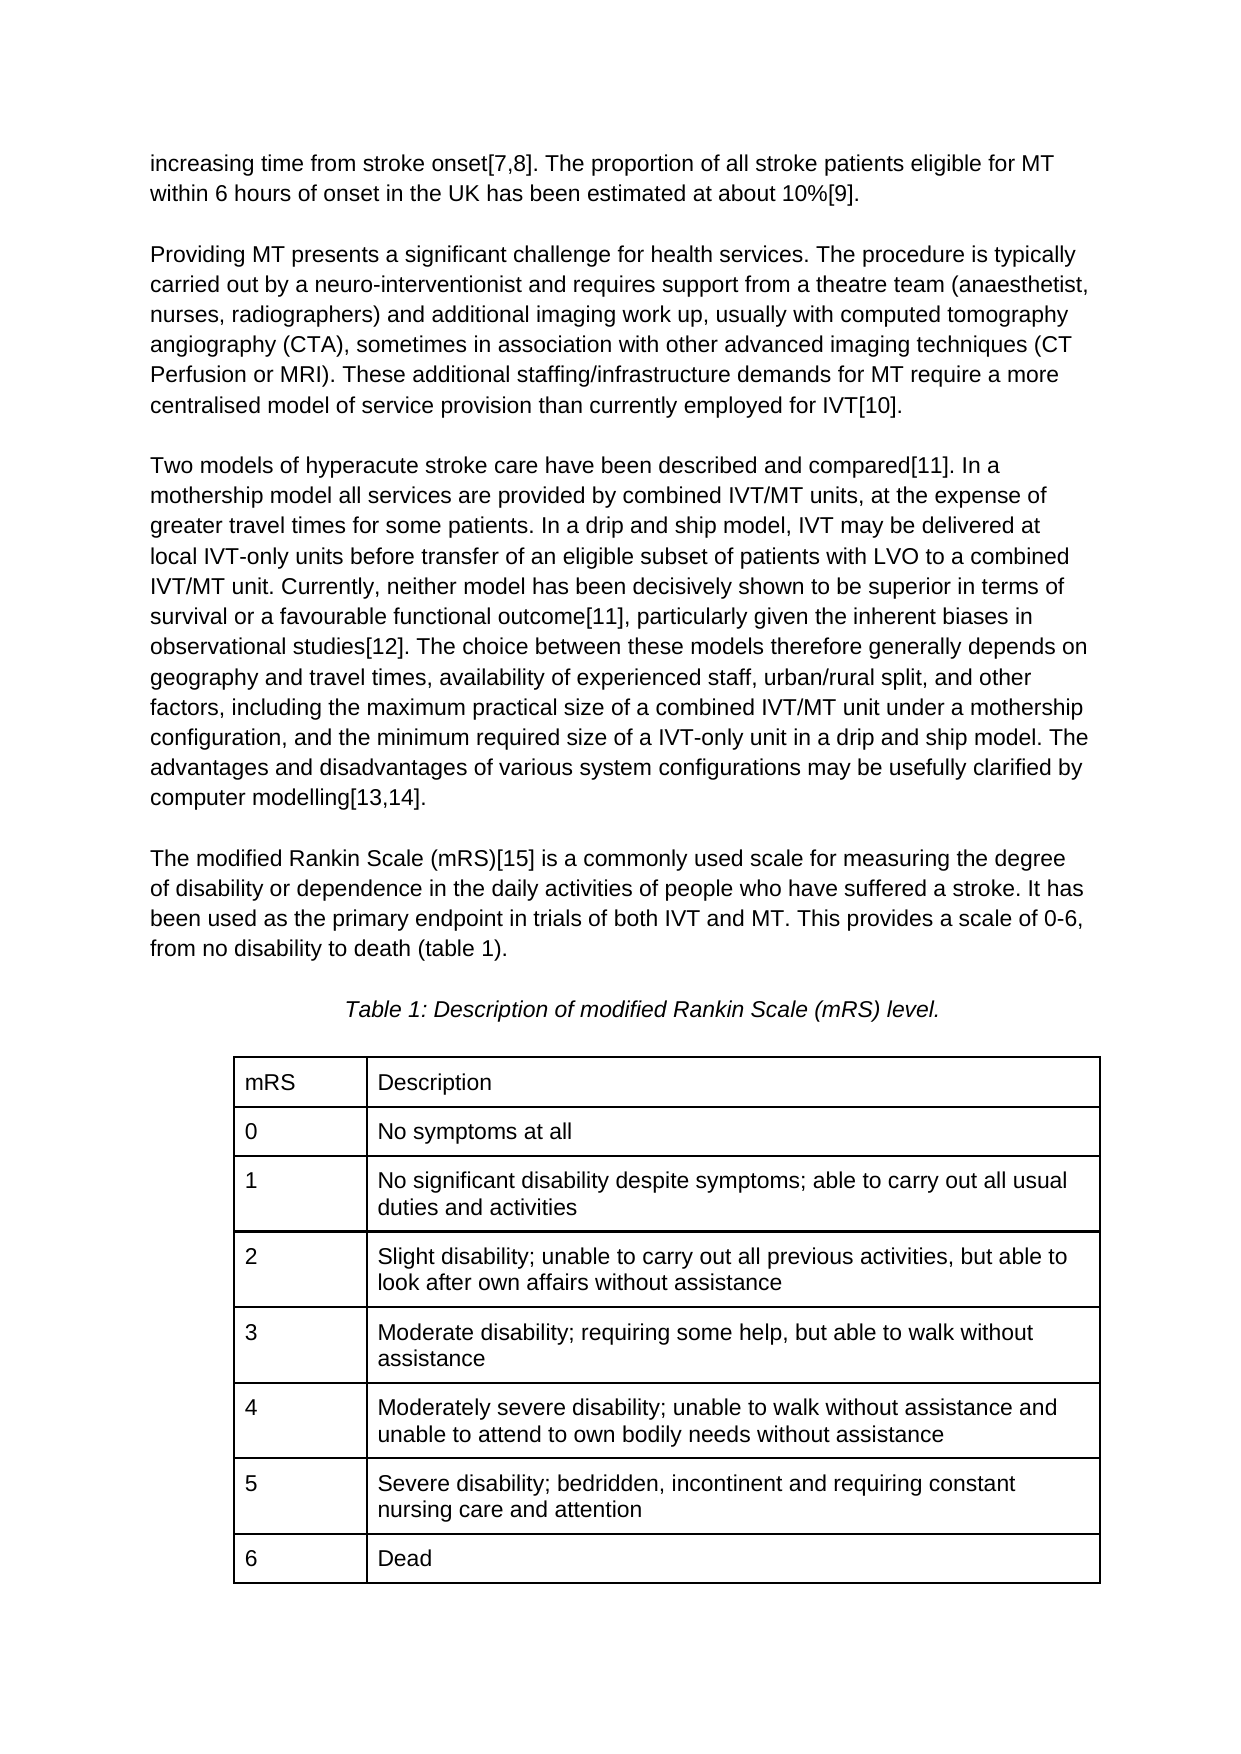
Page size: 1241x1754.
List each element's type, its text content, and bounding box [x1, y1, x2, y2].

text Two models of hyperacute stroke care have been described and compared[11]. In a mothership model all services are provided by combined IVT/MT units, at the expense of greater travel times for some patients. In a drip and ship model, IVT may be delivered at local IVT-only units before transfer of an eligible subset of patients with LVO to a combined IVT/MT unit. Currently, neither model has been decisively shown to be superior in terms of survival or a favourable functional outcome[11], particularly given the inherent biases in observational studies[12]. The choice between these models therefore generally depends on geography and travel times, availability of experienced staff, urban/rural split, and other factors, including the maximum practical size of a combined IVT/MT unit under a mothership configuration, and the minimum required size of a IVT-only unit in a drip and ship model. The advantages and disadvantages of various system configurations may be usefully clarified by computer modelling[13,14]. [150, 452, 1090, 811]
table_cell 5 [235, 1459, 366, 1533]
table_cell 1 [235, 1157, 366, 1230]
table_cell 0 [235, 1108, 366, 1155]
table_cell Moderate disability; requiring some help, but able to walk without assistance [368, 1308, 1099, 1382]
table_cell No symptoms at all [368, 1108, 1099, 1155]
text Providing MT presents a significant challenge for health services. The procedure is typically carried out by a neuro-interventionist and requires support from a theatre team (anaesthetist, nurses, radiographers) and additional imaging work up, usually with computed tomography angiography (CTA), sometimes in association with other advanced imaging techniques (CT Perfusion or MRI). These additional staffing/infrastructure demands for MT require a more centralised model of service provision than currently employed for IVT[10]. [150, 241, 1090, 418]
text increasing time from stroke onset[7,8]. The proportion of all stroke patients eligible for MT within 6 hours of onset in the UK has been estimated at about 10%[9]. [150, 150, 1090, 207]
table_cell 2 [235, 1233, 366, 1306]
text The modified Rankin Scale (mRS)[15] is a commonly used scale for measuring the degree of disability or dependence in the daily activities of people who have suffered a stroke. It has been used as the primary endpoint in trials of both IVT and MT. This provides a scale of 0-6, from no disability to death (table 1). [150, 845, 1090, 962]
table_cell Moderately severe disability; unable to walk without assistance and unable to attend to own bodily needs without assistance [368, 1384, 1099, 1457]
table_cell 6 [235, 1535, 366, 1582]
table_cell Slight disability; unable to carry out all previous activities, but able to look after own affairs without assistance [368, 1233, 1099, 1306]
table_cell No significant disability despite symptoms; able to carry out all usual duties and activities [368, 1157, 1099, 1230]
table_header mRS [235, 1058, 366, 1106]
table_header Description [368, 1058, 1099, 1106]
table_cell Dead [368, 1535, 1099, 1582]
table_cell 3 [235, 1308, 366, 1382]
table_cell 4 [235, 1384, 366, 1457]
table_cell Severe disability; bedridden, incontinent and requiring constant nursing care and attention [368, 1459, 1099, 1533]
text Table 1: Description of modified Rankin Scale (mRS) level. [194, 996, 1090, 1022]
